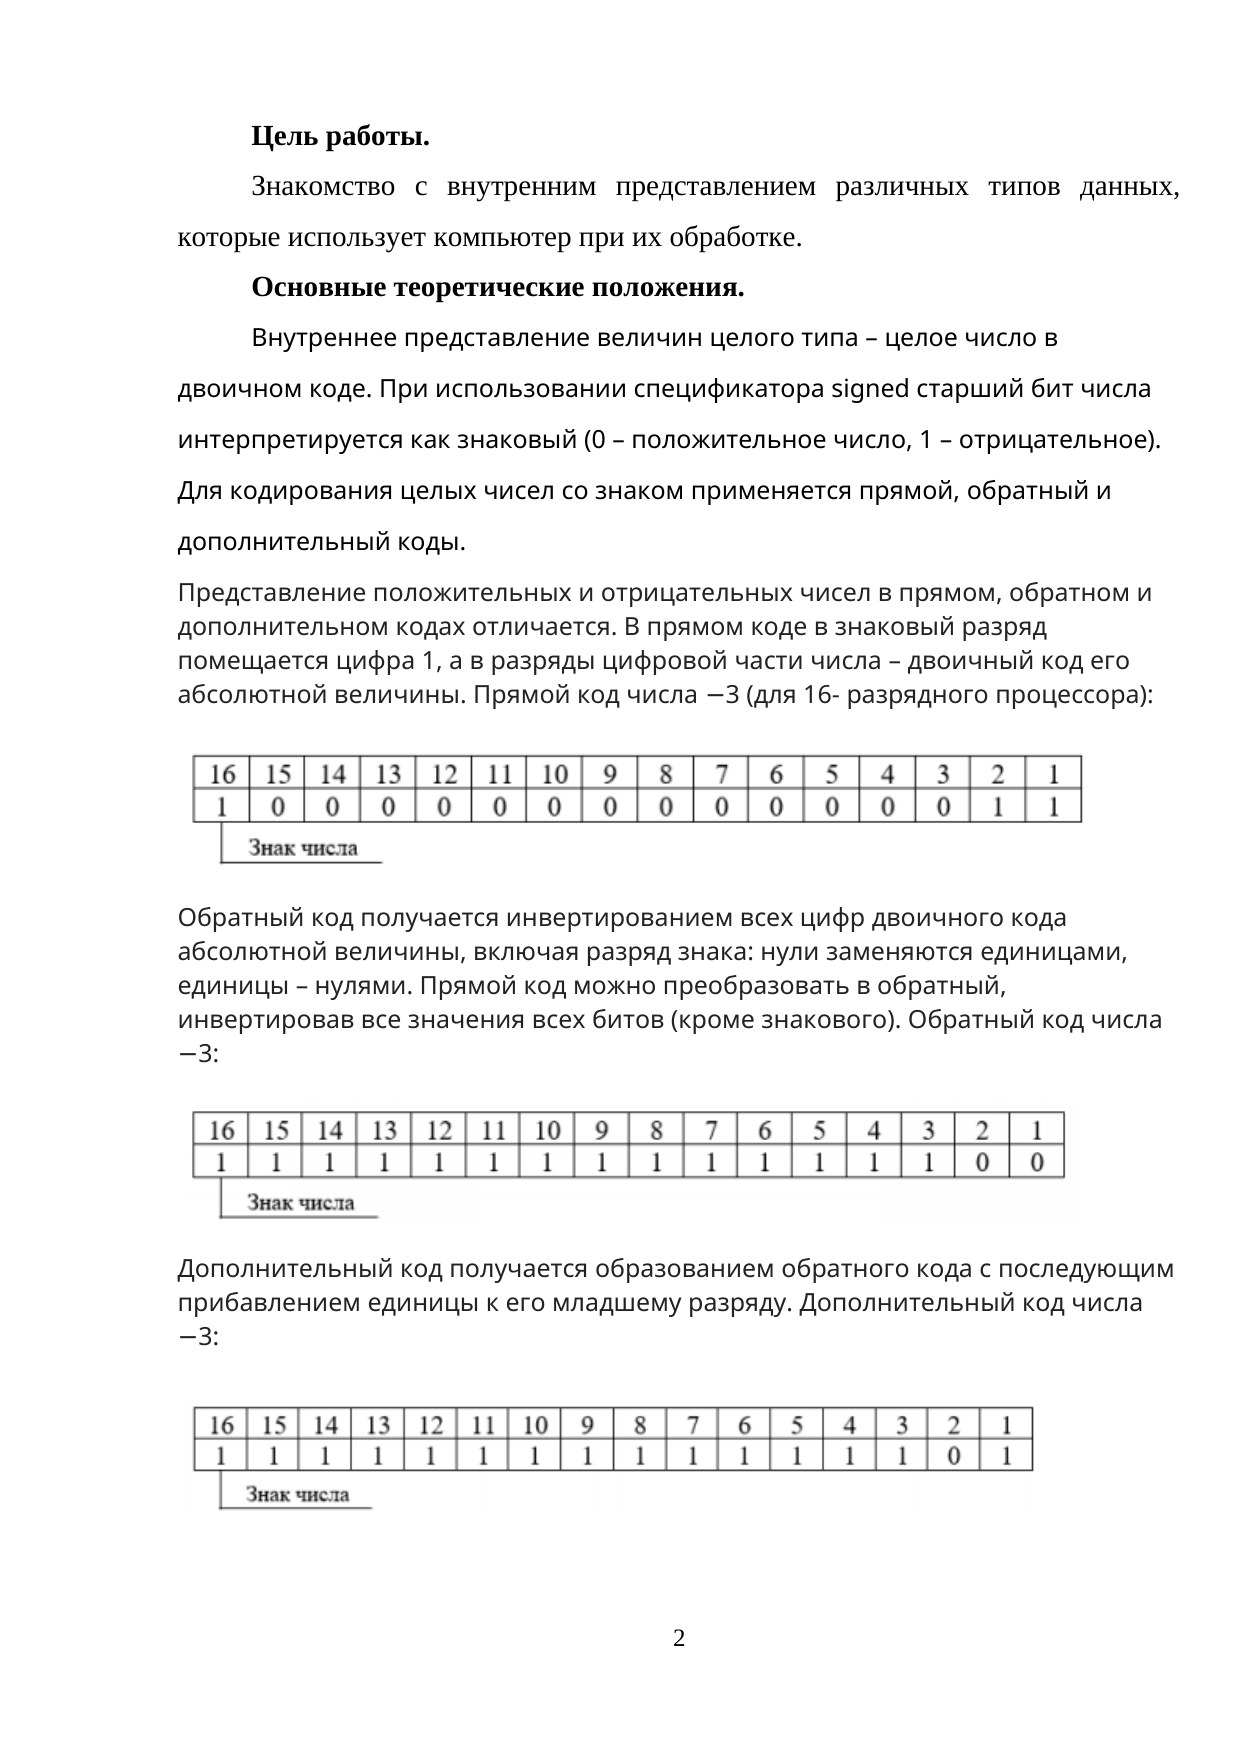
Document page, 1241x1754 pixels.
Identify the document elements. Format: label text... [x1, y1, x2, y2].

picture [177, 740, 1098, 870]
subtitle Внутреннее представление величин целого типа – целое число в двоичном коде. При использовании спецификатора signed старший бит числа интерпретируется как знаковый (0 – положительное число, 1 – отрицательное). Для кодирования целых чисел со знаком применяется прямой, обратный и дополнительный коды. [177, 319, 1181, 558]
text Цель работы. [177, 118, 1181, 152]
text Знакомство с внутренним представлением различных типов данных, которые использует компьютер при их обработке. [177, 168, 1181, 252]
picture [177, 1099, 1098, 1222]
subtitle Дополнительный код получается образованием обратного кода с последующим прибавлением единицы к его младшему разряду. Дополнительный код числа −3: [177, 1251, 1181, 1353]
picture [177, 1382, 1057, 1520]
subtitle Обратный код получается инвертированием всех цифр двоичного кода абсолютной величины, включая разряд знака: нули заменяются единицами, единицы – нулями. Прямой код можно преобразовать в обратный, инвертировав все значения всех битов (кроме знакового). Обратный код числа −3: [177, 899, 1181, 1070]
subtitle Представление положительных и отрицательных чисел в прямом, обратном и дополнительном кодах отличается. В прямом коде в знаковый разряд помещается цифра 1, а в разряды цифровой части числа – двоичный код его абсолютной величины. Прямой код числа −3 (для 16- разрядного процессора): [177, 574, 1181, 711]
text Основные теоретические положения. [177, 269, 1181, 303]
